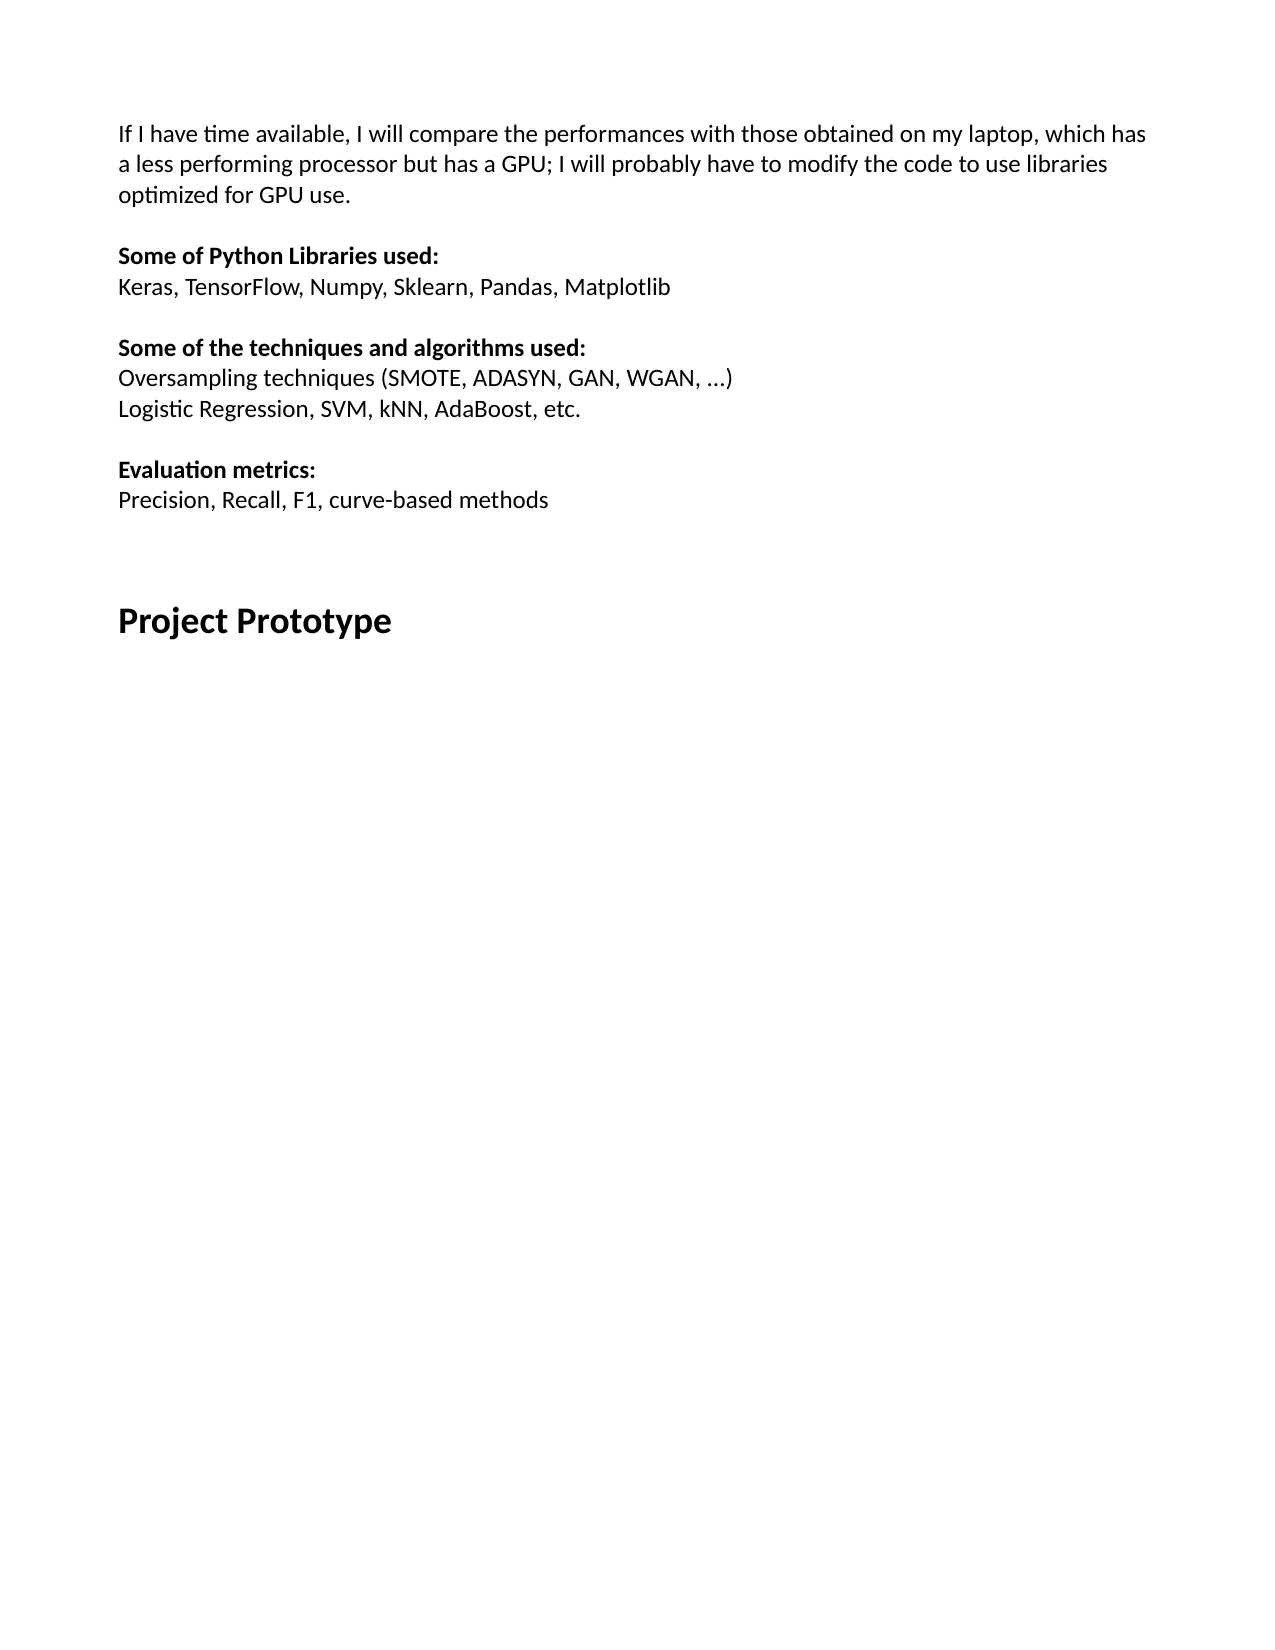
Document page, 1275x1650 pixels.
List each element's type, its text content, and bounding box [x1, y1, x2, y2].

text If I have time available, I will compare the performances with those obtained on my laptop, which has a less performing processor but has a GPU; I will probably have to modify the code to use libraries optimized for GPU use. [118, 118, 1157, 210]
text Logistic Regression, SVM, kNN, AdaBoost, etc. [118, 393, 1157, 423]
text Oversampling techniques (SMOTE, ADASYN, GAN, WGAN, ...) [118, 362, 1157, 393]
subtitle Project Prototype [118, 597, 1157, 643]
text Keras, TensorFlow, Numpy, Sklearn, Pandas, Matplotlib [118, 271, 1157, 301]
text Some of the techniques and algorithms used: [118, 332, 1157, 362]
text Evaluation metrics: Precision, Recall, F1, curve-based methods [118, 454, 1157, 515]
text Some of Python Libraries used: [118, 240, 1157, 271]
